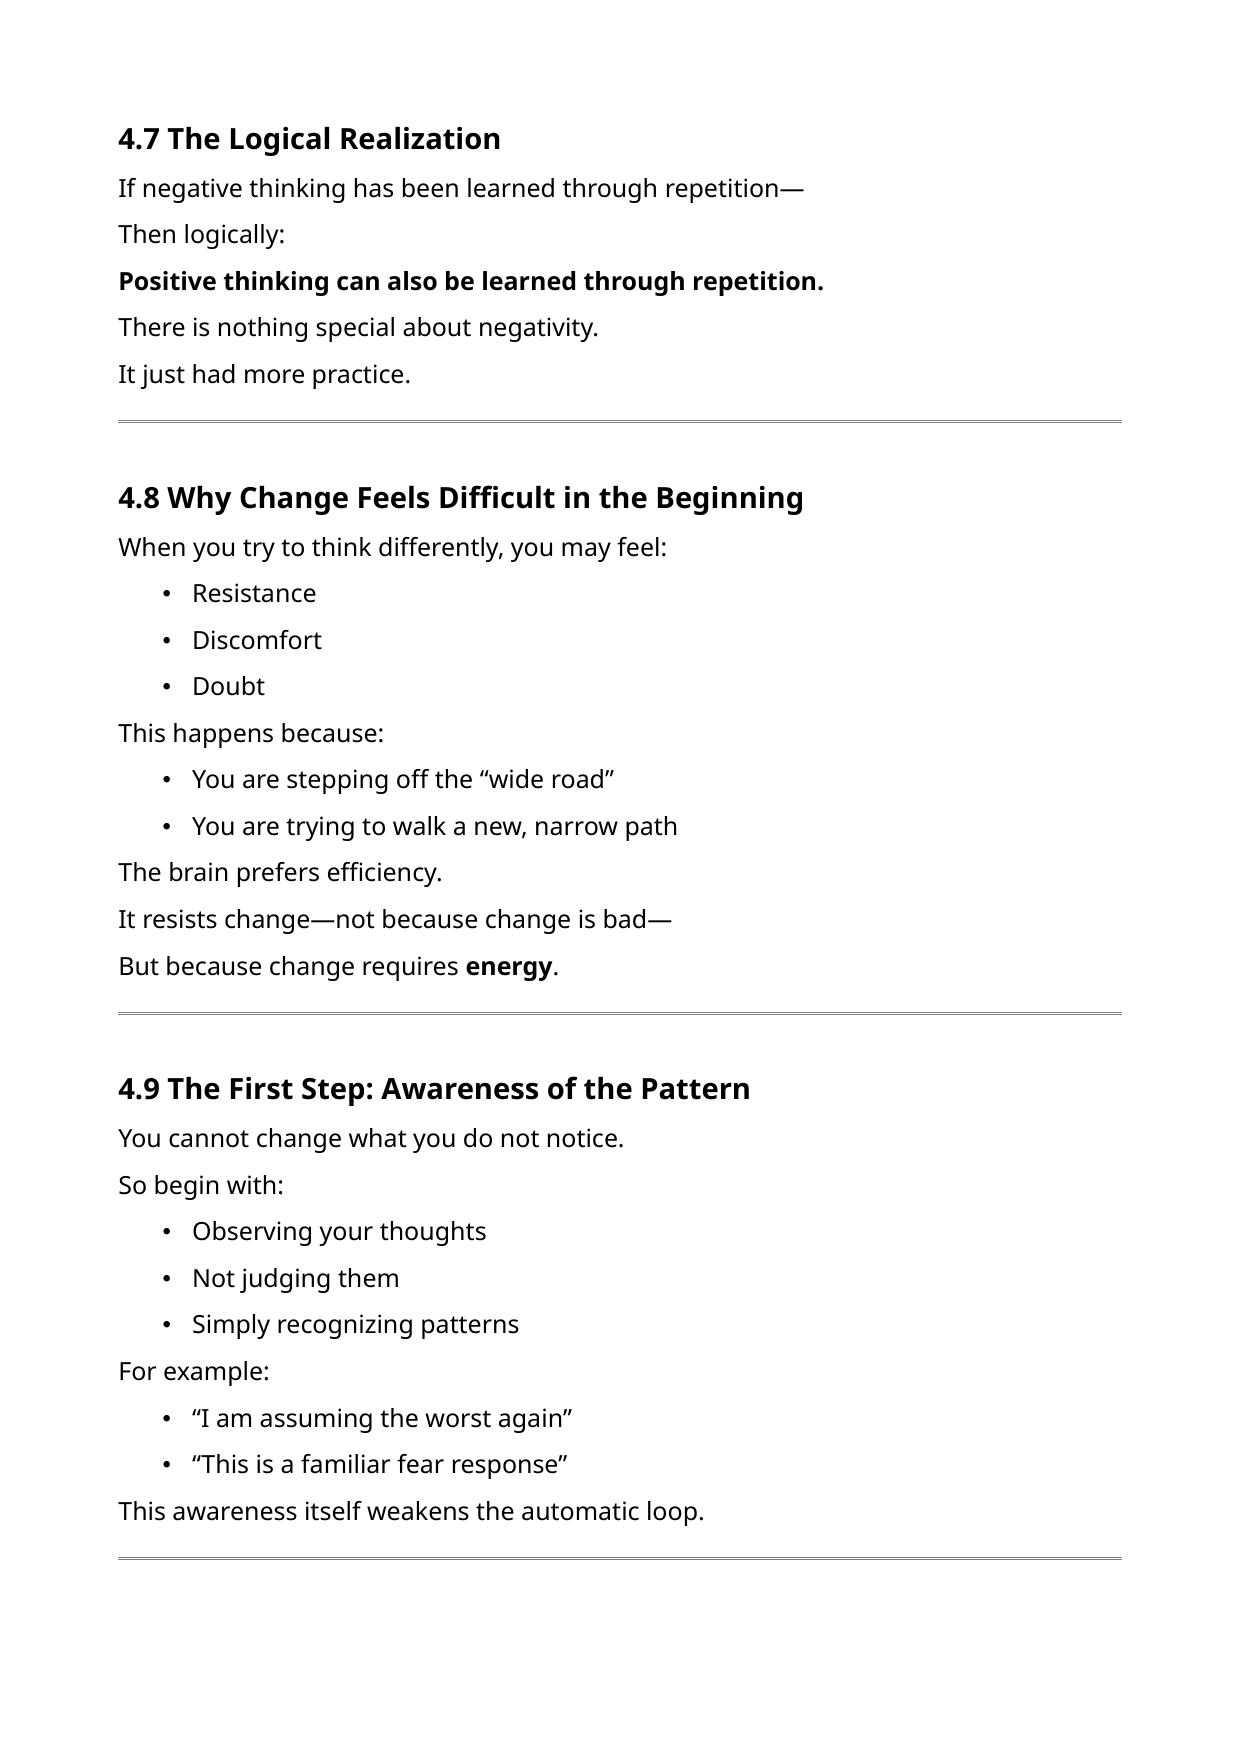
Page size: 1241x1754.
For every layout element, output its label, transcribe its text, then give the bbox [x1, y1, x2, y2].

text For example: [118, 1354, 1122, 1388]
list Resistance [162, 576, 1122, 610]
text You cannot change what you do not notice. [118, 1121, 1122, 1155]
list Discomfort [162, 622, 1122, 656]
list Observing your thoughts [162, 1214, 1122, 1248]
text It resists change—not because change is bad— [118, 902, 1122, 936]
text The brain prefers efficiency. [118, 855, 1122, 889]
text There is nothing special about negativity. [118, 310, 1122, 344]
list Doubt [162, 669, 1122, 703]
text This awareness itself weakens the automatic loop. [118, 1493, 1122, 1527]
text But because change requires energy. [118, 948, 1122, 982]
list Simply recognizing patterns [162, 1307, 1122, 1341]
list “I am assuming the worst again” [162, 1400, 1122, 1434]
subtitle 4.7 The Logical Realization [118, 118, 1122, 158]
text So begin with: [118, 1167, 1122, 1201]
text When you try to think differently, you may feel: [118, 529, 1122, 563]
list “This is a familiar fear response” [162, 1447, 1122, 1481]
subtitle 4.9 The First Step: Awareness of the Pattern [118, 1069, 1122, 1108]
text Positive thinking can also be learned through repetition. [118, 263, 1122, 297]
text It just had more practice. [118, 357, 1122, 391]
list You are stepping off the “wide road” [162, 762, 1122, 796]
text Then logically: [118, 217, 1122, 251]
text This happens because: [118, 715, 1122, 749]
subtitle 4.8 Why Change Feels Difficult in the Beginning [118, 477, 1122, 517]
list You are trying to walk a new, narrow path [162, 808, 1122, 843]
list Not judging them [162, 1261, 1122, 1294]
text If negative thinking has been learned through repetition— [118, 170, 1122, 204]
